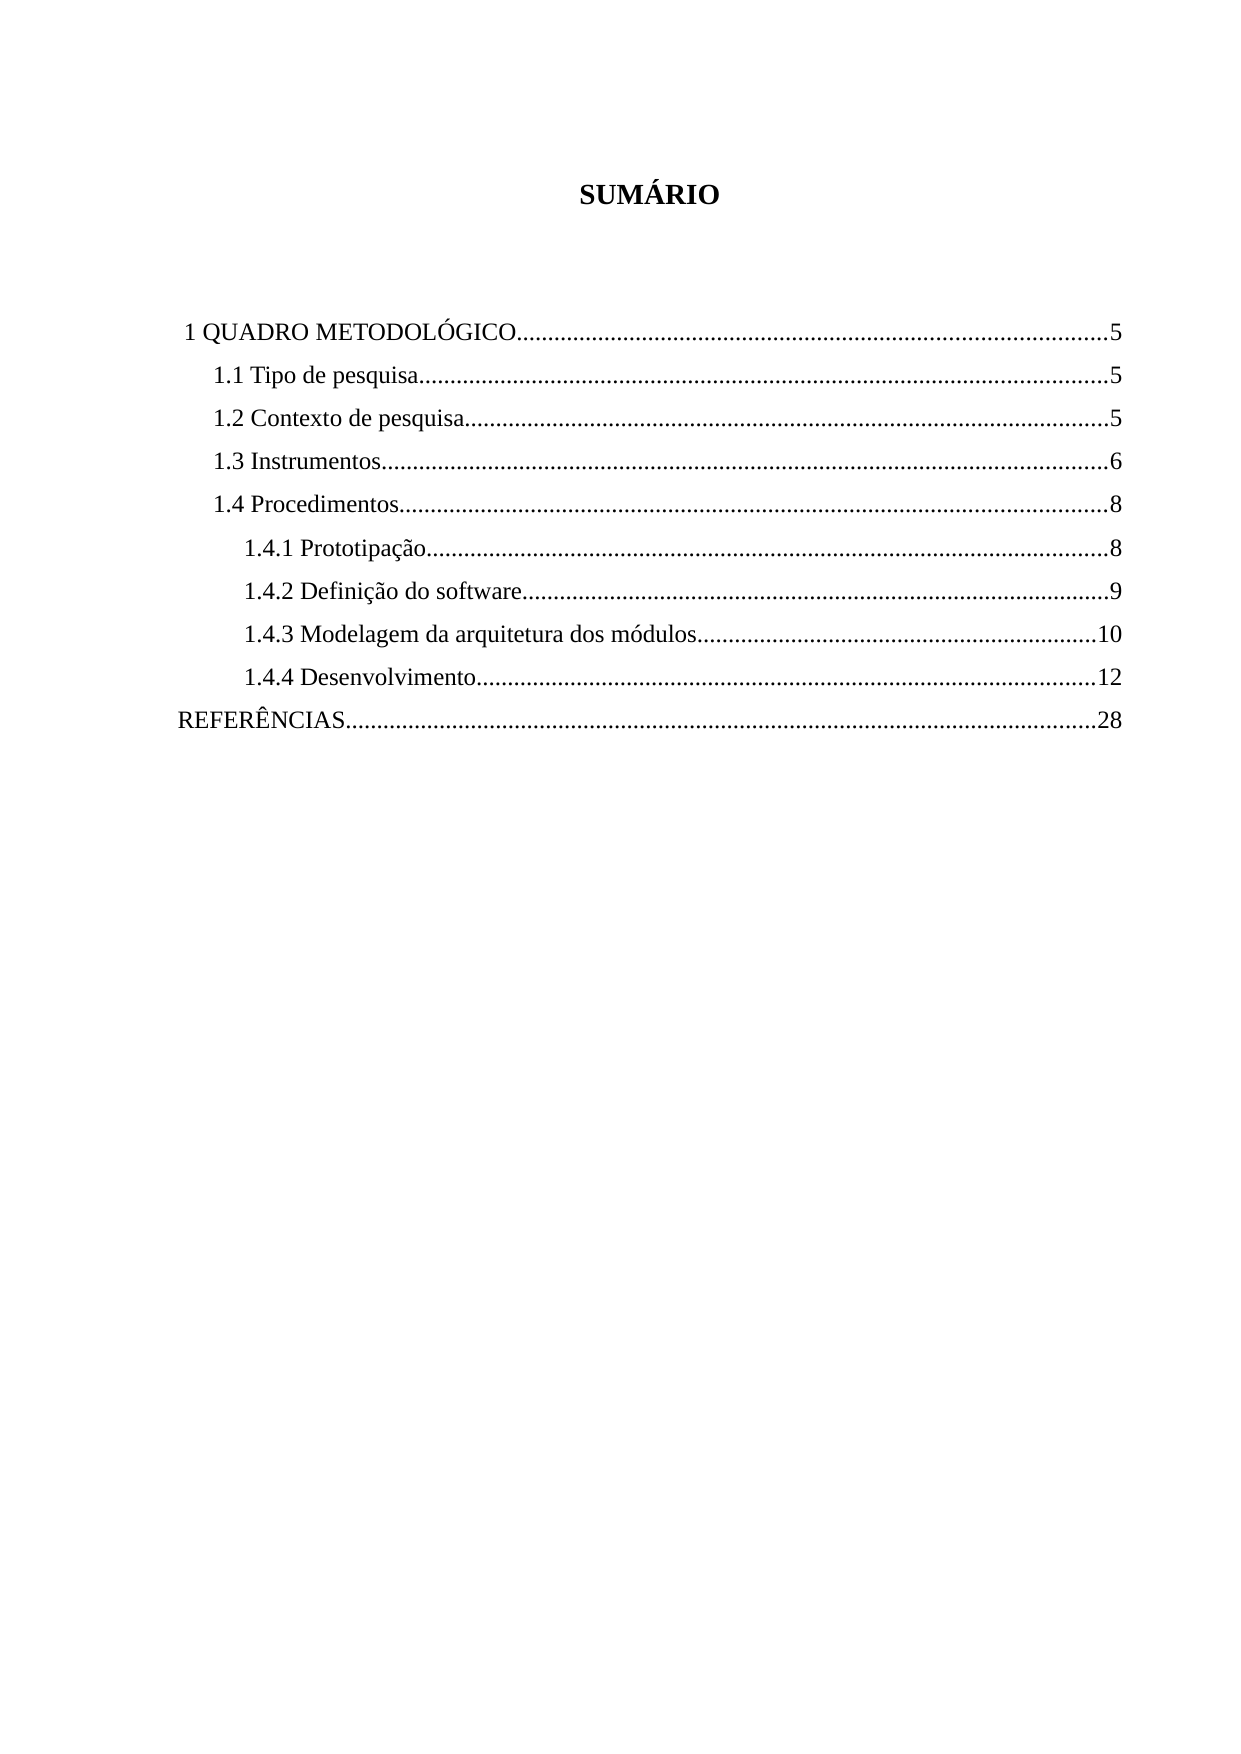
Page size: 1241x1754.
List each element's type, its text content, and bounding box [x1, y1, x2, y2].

text 1.1 Tipo de pesquisa 5 [207, 360, 1122, 389]
text Referências 28 [177, 705, 1122, 734]
text 1.4 Procedimentos 8 [207, 489, 1122, 518]
text 1.4.3 Modelagem da arquitetura dos módulos 10 [237, 619, 1122, 648]
text 1.3 Instrumentos 6 [207, 446, 1122, 475]
text 1 Quadro metodológico 5 [177, 317, 1122, 346]
text 1.4.1 Prototipação 8 [237, 533, 1122, 561]
text 1.2 Contexto de pesquisa 5 [207, 403, 1122, 432]
text 1.4.2 Definição do software 9 [237, 576, 1122, 604]
text Sumário [177, 177, 1122, 211]
text 1.4.4 Desenvolvimento 12 [237, 662, 1122, 691]
